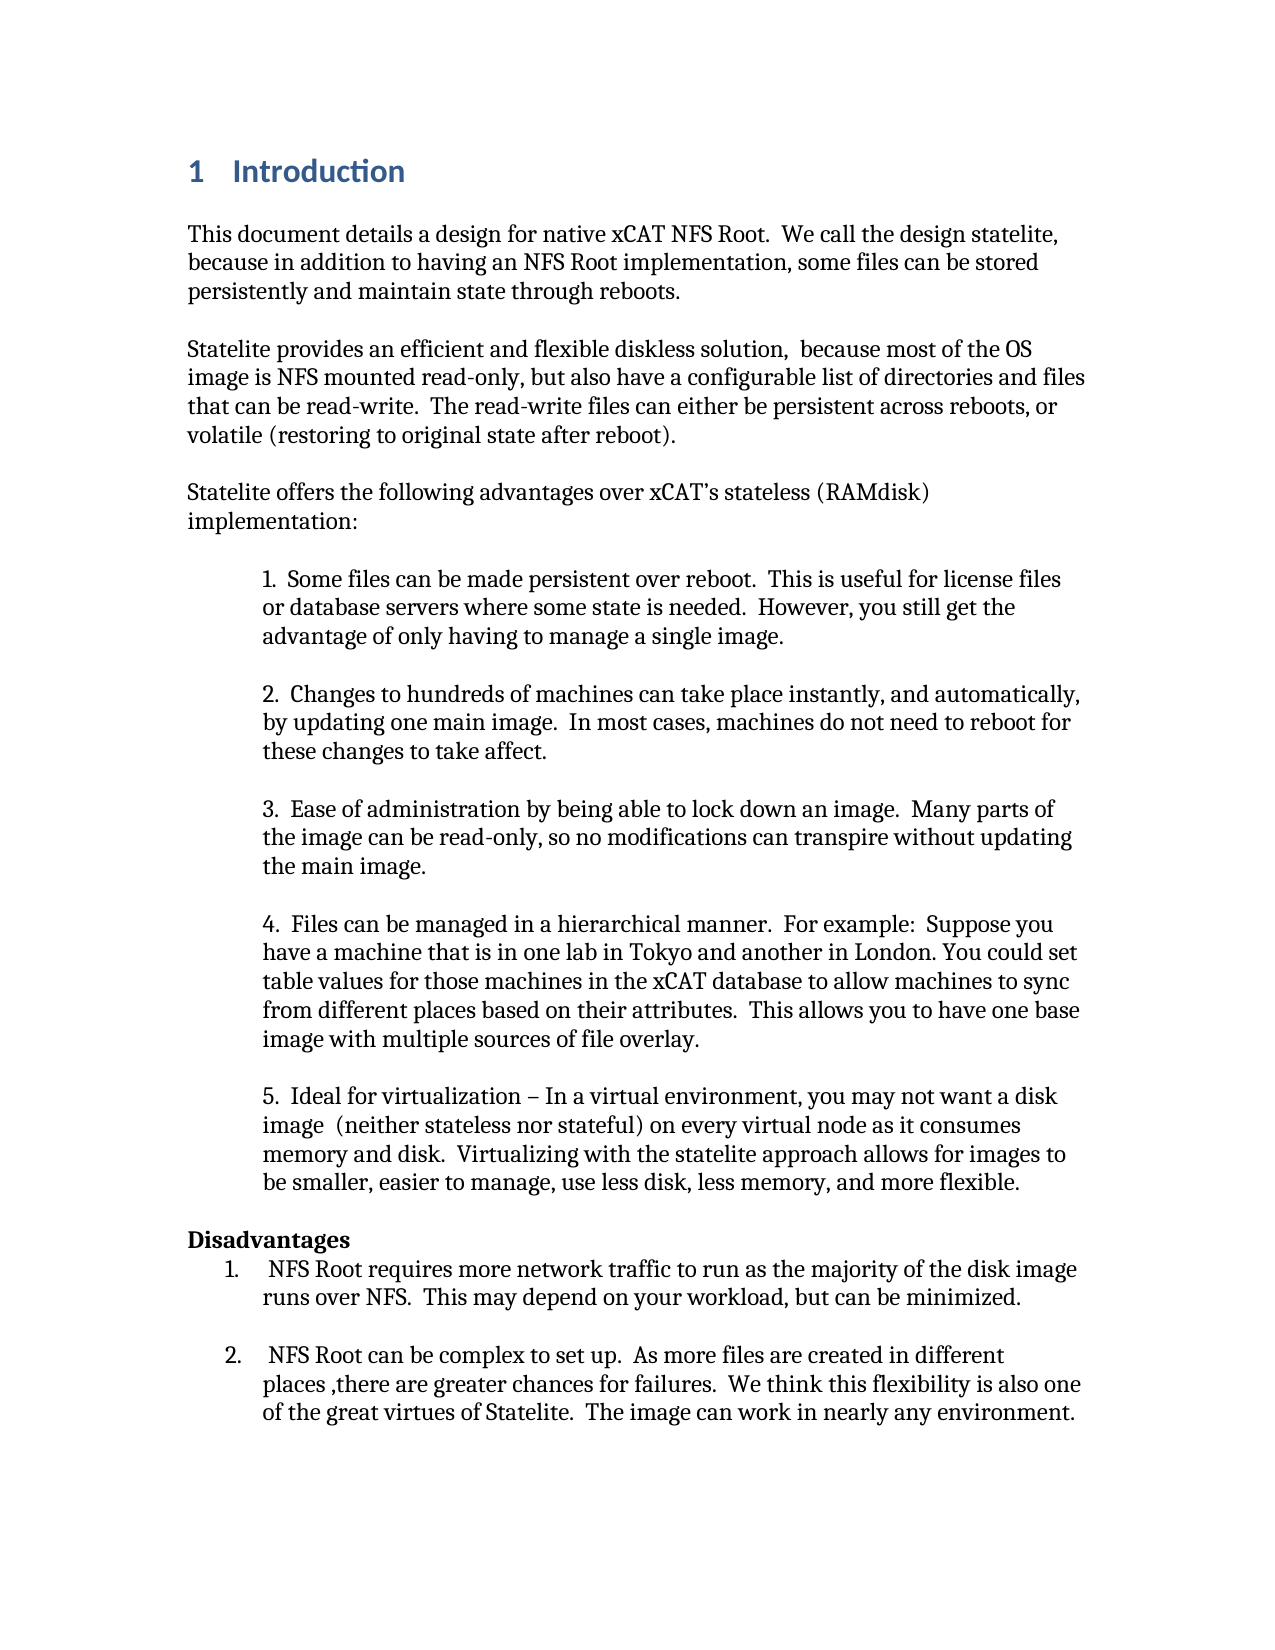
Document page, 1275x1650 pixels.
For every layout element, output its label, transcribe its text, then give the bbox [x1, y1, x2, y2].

list NFS Root can be complex to set up. As more files are created in different places ,there are greater chances for failures. We think this flexibility is also one of the great virtues of Statelite. The image can work in nearly any environment. [225, 1341, 1087, 1427]
list 3. Ease of administration by being able to lock down an image. Many parts of the image can be read-only, so no modifications can transpire without updating the main image. [225, 794, 1087, 881]
list 2. Changes to hundreds of machines can take place instantly, and automatically, by updating one main image. In most cases, machines do not need to reboot for these changes to take affect. [225, 679, 1087, 766]
text Statelite offers the following advantages over xCAT’s stateless (RAMdisk) implementation: [187, 478, 1087, 536]
list 1. Some files can be made persistent over reboot. This is useful for license files or database servers where some state is needed. However, you still get the advantage of only having to manage a single image. [225, 564, 1087, 651]
text Statelite provides an efficient and flexible diskless solution, because most of the OS image is NFS mounted read-only, but also have a configurable list of directories and files that can be read-write. The read-write files can either be persistent across reboots, or volatile (restoring to original state after reboot). [187, 334, 1087, 449]
subtitle Introduction [187, 150, 1087, 191]
list NFS Root requires more network traffic to run as the majority of the disk image runs over NFS. This may depend on your workload, but can be minimized. [225, 1254, 1087, 1312]
text This document details a design for native xCAT NFS Root. We call the design statelite, because in addition to having an NFS Root implementation, some files can be stored persistently and maintain state through reboots. [187, 219, 1087, 306]
text Disadvantages [187, 1226, 1087, 1254]
list 5. Ideal for virtualization – In a virtual environment, you may not want a disk image (neither stateless nor stateful) on every virtual node as it consumes memory and disk. Virtualizing with the statelite approach allows for images to be smaller, easier to manage, use less disk, less memory, and more flexible. [225, 1082, 1087, 1197]
list 4. Files can be managed in a hierarchical manner. For example: Suppose you have a machine that is in one lab in Tokyo and another in London. You could set table values for those machines in the xCAT database to allow machines to sync from different places based on their attributes. This allows you to have one base image with multiple sources of file overlay. [225, 909, 1087, 1053]
